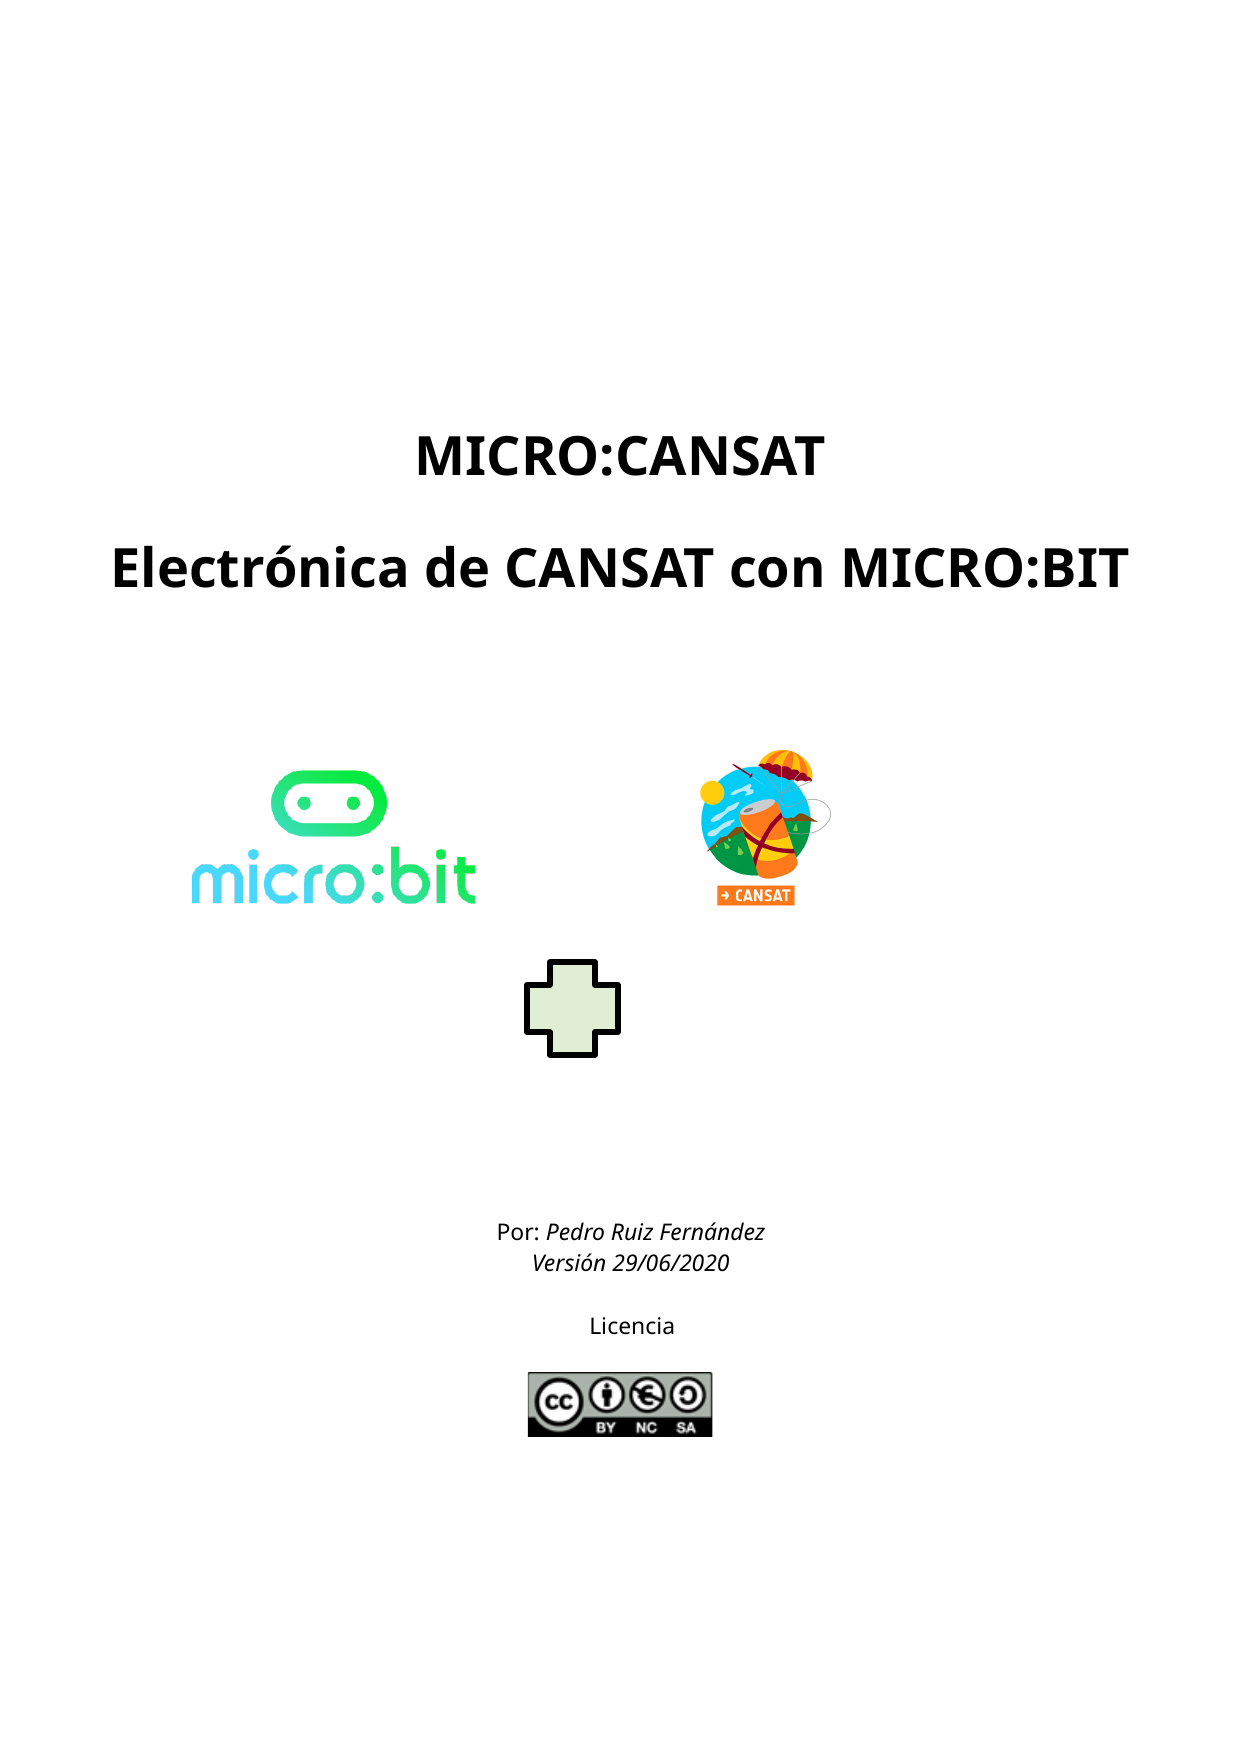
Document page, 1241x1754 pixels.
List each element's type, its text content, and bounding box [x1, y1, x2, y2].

picture [527, 1372, 713, 1437]
subtitle MICRO:CANSAT [59, 418, 1181, 492]
picture [191, 767, 476, 904]
text Por: Pedro Ruiz Fernández [59, 1216, 1181, 1247]
picture [663, 743, 847, 927]
text Licencia [59, 1310, 1181, 1341]
subtitle Electrónica de CANSAT con MICRO:BIT [59, 529, 1181, 603]
text Versión 29/06/2020 [59, 1247, 1181, 1278]
